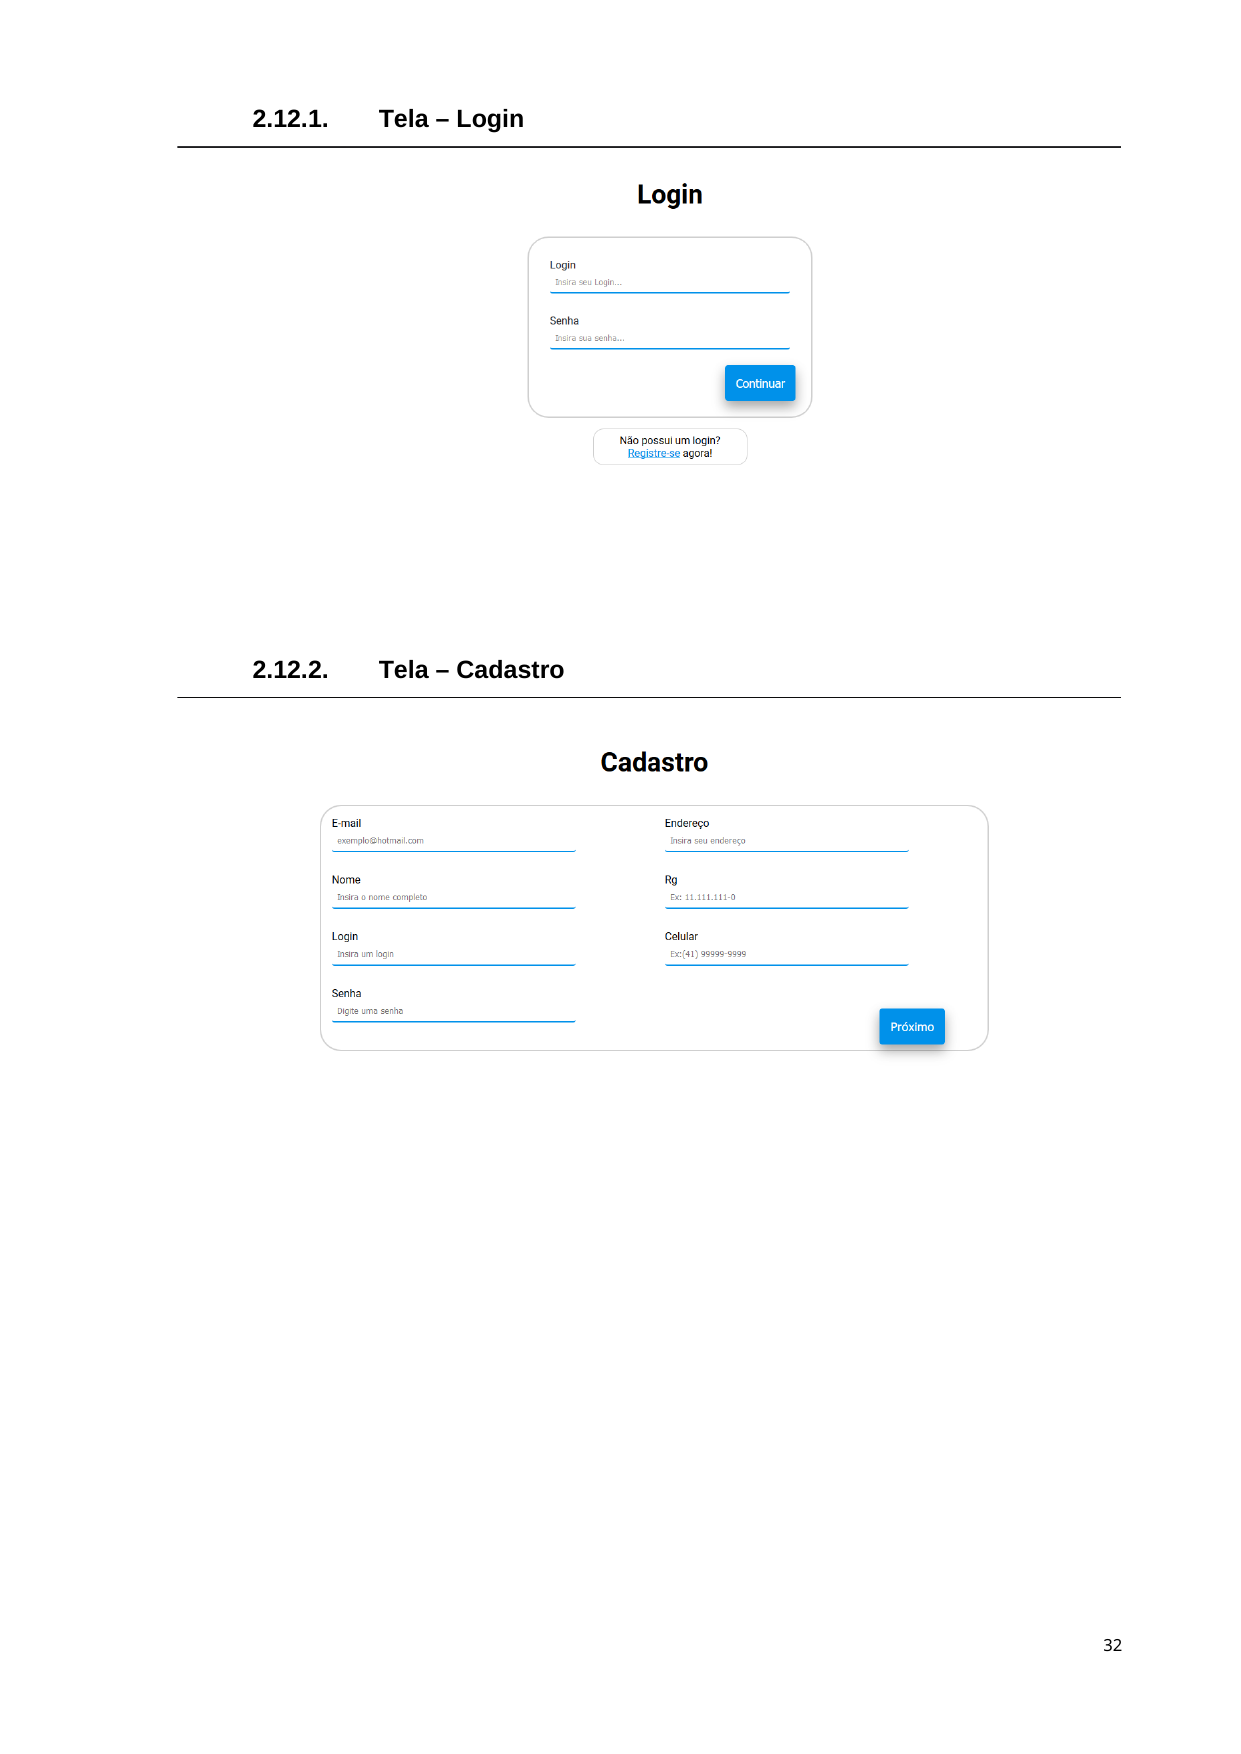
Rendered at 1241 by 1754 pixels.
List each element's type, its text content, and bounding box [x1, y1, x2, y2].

list Tela – Login [252, 104, 1122, 132]
list Tela – Cadastro [252, 655, 1122, 683]
